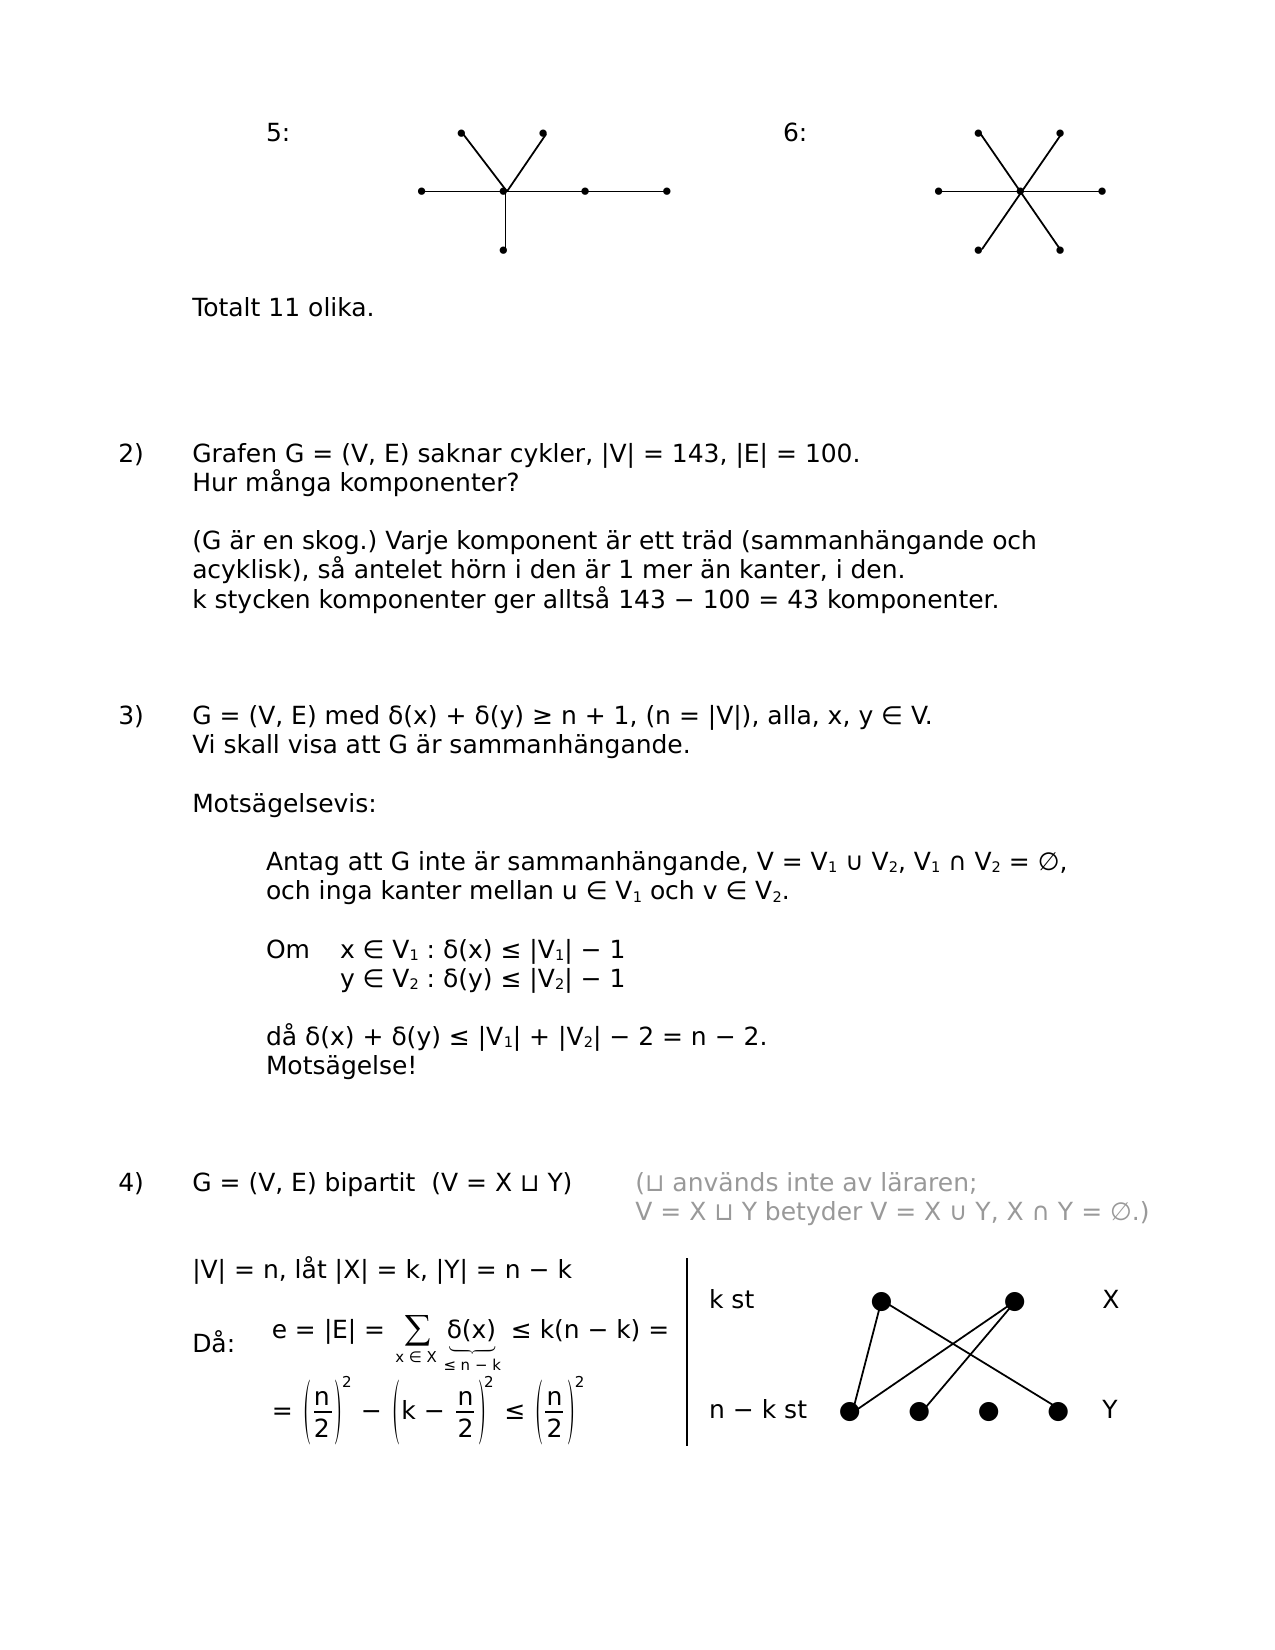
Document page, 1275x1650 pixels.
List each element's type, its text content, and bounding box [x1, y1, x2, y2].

text Motsägelse! [118, 1051, 1157, 1081]
text n − k st ● ● ● ● Y [688, 1374, 1157, 1446]
text n − k st ● ● ● ● Y [856, 1374, 905, 1407]
text då δ(x) + δ(y) ≤ |V1| + |V2| − 2 = n − 2. [118, 1022, 1157, 1051]
text Vi skall visa att G är sammanhängande. [118, 731, 1157, 760]
text [864, 1314, 950, 1374]
text k st ● ● X [688, 1285, 1157, 1314]
text [688, 1314, 876, 1374]
text V = X ⊔ Y betyder V = X ∪ Y, X ∩ Y = ∅.) [118, 1197, 1157, 1226]
text 3) G = (V, E) med δ(x) + δ(y) ≥ n + 1, (n = |V|), alla, x, y ∈ V. [118, 701, 1157, 731]
text ∙ ∙ ∙ [118, 235, 1157, 264]
text n − k st ● ● ● ● Y [118, 1374, 686, 1446]
text (G är en skog.) Varje komponent är ett träd (sammanhängande och [118, 526, 1157, 556]
text ∙ ∙ ∙ ∙ ∙ ∙ ∙ [1023, 176, 1157, 206]
text Motsägelsevis: [118, 789, 1157, 818]
text [118, 1285, 686, 1314]
text |V| = n, låt |X| = k, |Y| = n − k [118, 1256, 1157, 1285]
text Då: [118, 1314, 686, 1374]
text [912, 1346, 968, 1374]
text ∙ ∙ ∙ ∙ ∙ ∙ ∙ [118, 176, 505, 206]
text [908, 1314, 993, 1342]
text Om x ∈ V1 : δ(x) ≤ |V1| − 1 [118, 935, 1157, 964]
text Hur många komponenter? [118, 468, 1157, 497]
text [973, 1314, 1157, 1374]
text y ∈ V2 : δ(y) ≤ |V2| − 1 [118, 964, 1157, 993]
text och inga kanter mellan u ∈ V1 och v ∈ V2. [118, 876, 1157, 906]
text 2) Grafen G = (V, E) saknar cykler, |V| = 143, |E| = 100. [118, 439, 1157, 468]
text 5: ∙ ∙ 6: ∙ ∙ [118, 118, 1157, 147]
text [956, 1357, 999, 1374]
text Antag att G inte är sammanhängande, V = V1 ∪ V2, V1 ∩ V2 = ∅, [118, 847, 1157, 876]
text k stycken komponenter ger alltså 143 − 100 = 43 komponenter. [118, 585, 1157, 614]
text acyklisk), så antelet hörn i den är 1 mer än kanter, i den. [118, 556, 1157, 585]
text ∙ ∙ ∙ ∙ ∙ ∙ ∙ [506, 176, 1018, 206]
text Totalt 11 olika. [118, 293, 1157, 322]
text [956, 1314, 1002, 1352]
text 4) G = (V, E) bipartit (V = X ⊔ Y) (⊔ används inte av läraren; [118, 1168, 1157, 1197]
